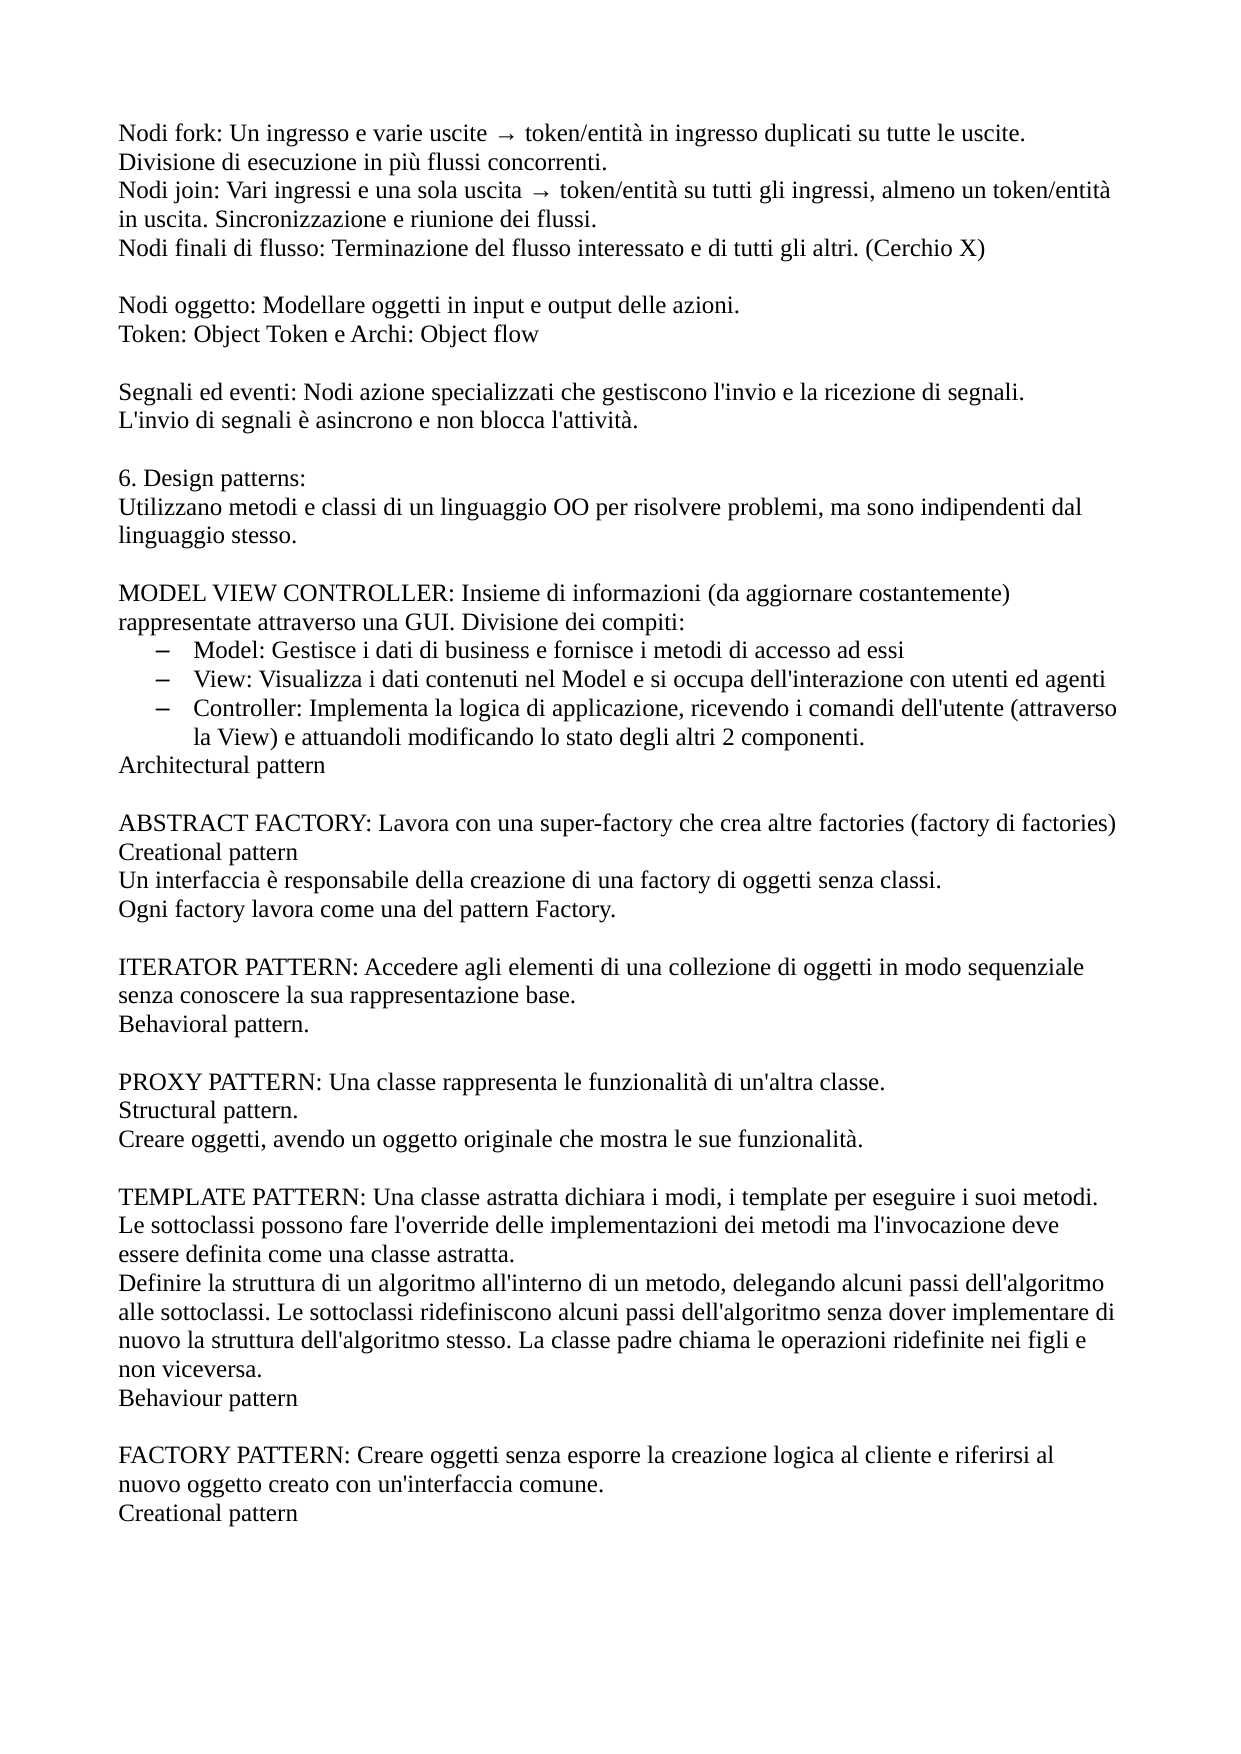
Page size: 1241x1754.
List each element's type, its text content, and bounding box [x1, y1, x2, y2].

text Un interfaccia è responsabile della creazione di una factory di oggetti senza classi. [118, 866, 1122, 894]
text Nodi join: Vari ingressi e una sola uscita → token/entità su tutti gli ingressi, almeno un token/entità in uscita. Sincronizzazione e riunione dei flussi. [118, 176, 1122, 233]
text L'invio di segnali è asincrono e non blocca l'attività. [118, 406, 1122, 434]
text Definire la struttura di un algoritmo all'interno di un metodo, delegando alcuni passi dell'algoritmo alle sottoclassi. Le sottoclassi ridefiniscono alcuni passi dell'algoritmo senza dover implementare di nuovo la struttura dell'algoritmo stesso. La classe padre chiama le operazioni ridefinite nei figli e non viceversa. [118, 1268, 1122, 1383]
text Creare oggetti, avendo un oggetto originale che mostra le sue funzionalità. [118, 1124, 1122, 1153]
text Behavioral pattern. [118, 1009, 1122, 1038]
text Creational pattern [118, 837, 1122, 866]
text 6. Design patterns: [118, 463, 1122, 492]
text Structural pattern. [118, 1096, 1122, 1124]
text Behaviour pattern [118, 1383, 1122, 1412]
text TEMPLATE PATTERN: Una classe astratta dichiara i modi, i template per eseguire i suoi metodi. Le sottoclassi possono fare l'override delle implementazioni dei metodi ma l'invocazione deve essere definita come una classe astratta. [118, 1182, 1122, 1268]
text Architectural pattern [118, 751, 1122, 779]
list Controller: Implementa la logica di applicazione, ricevendo i comandi dell'utente (attraverso la View) e attuandoli modificando lo stato degli altri 2 componenti. [156, 693, 1122, 751]
text Creational pattern [118, 1498, 1122, 1527]
text ABSTRACT FACTORY: Lavora con una super-factory che crea altre factories (factory di factories) [118, 808, 1122, 837]
text FACTORY PATTERN: Creare oggetti senza esporre la creazione logica al cliente e riferirsi al nuovo oggetto creato con un'interfaccia comune. [118, 1441, 1122, 1498]
text Token: Object Token e Archi: Object flow [118, 319, 1122, 348]
text ITERATOR PATTERN: Accedere agli elementi di una collezione di oggetti in modo sequenziale senza conoscere la sua rappresentazione base. [118, 952, 1122, 1009]
text Ogni factory lavora come una del pattern Factory. [118, 894, 1122, 923]
text Segnali ed eventi: Nodi azione specializzati che gestiscono l'invio e la ricezione di segnali. [118, 377, 1122, 406]
text MODEL VIEW CONTROLLER: Insieme di informazioni (da aggiornare costantemente) rappresentate attraverso una GUI. Divisione dei compiti: [118, 578, 1122, 636]
text PROXY PATTERN: Una classe rappresenta le funzionalità di un'altra classe. [118, 1067, 1122, 1096]
text Divisione di esecuzione in più flussi concorrenti. [118, 147, 1122, 176]
list Model: Gestisce i dati di business e fornisce i metodi di accesso ad essi [156, 636, 1122, 664]
text Nodi finali di flusso: Terminazione del flusso interessato e di tutti gli altri. (Cerchio X) [118, 233, 1122, 262]
list View: Visualizza i dati contenuti nel Model e si occupa dell'interazione con utenti ed agenti [156, 664, 1122, 693]
text Nodi oggetto: Modellare oggetti in input e output delle azioni. [118, 291, 1122, 319]
text Nodi fork: Un ingresso e varie uscite → token/entità in ingresso duplicati su tutte le uscite. [118, 118, 1122, 147]
text Utilizzano metodi e classi di un linguaggio OO per risolvere problemi, ma sono indipendenti dal linguaggio stesso. [118, 492, 1122, 549]
